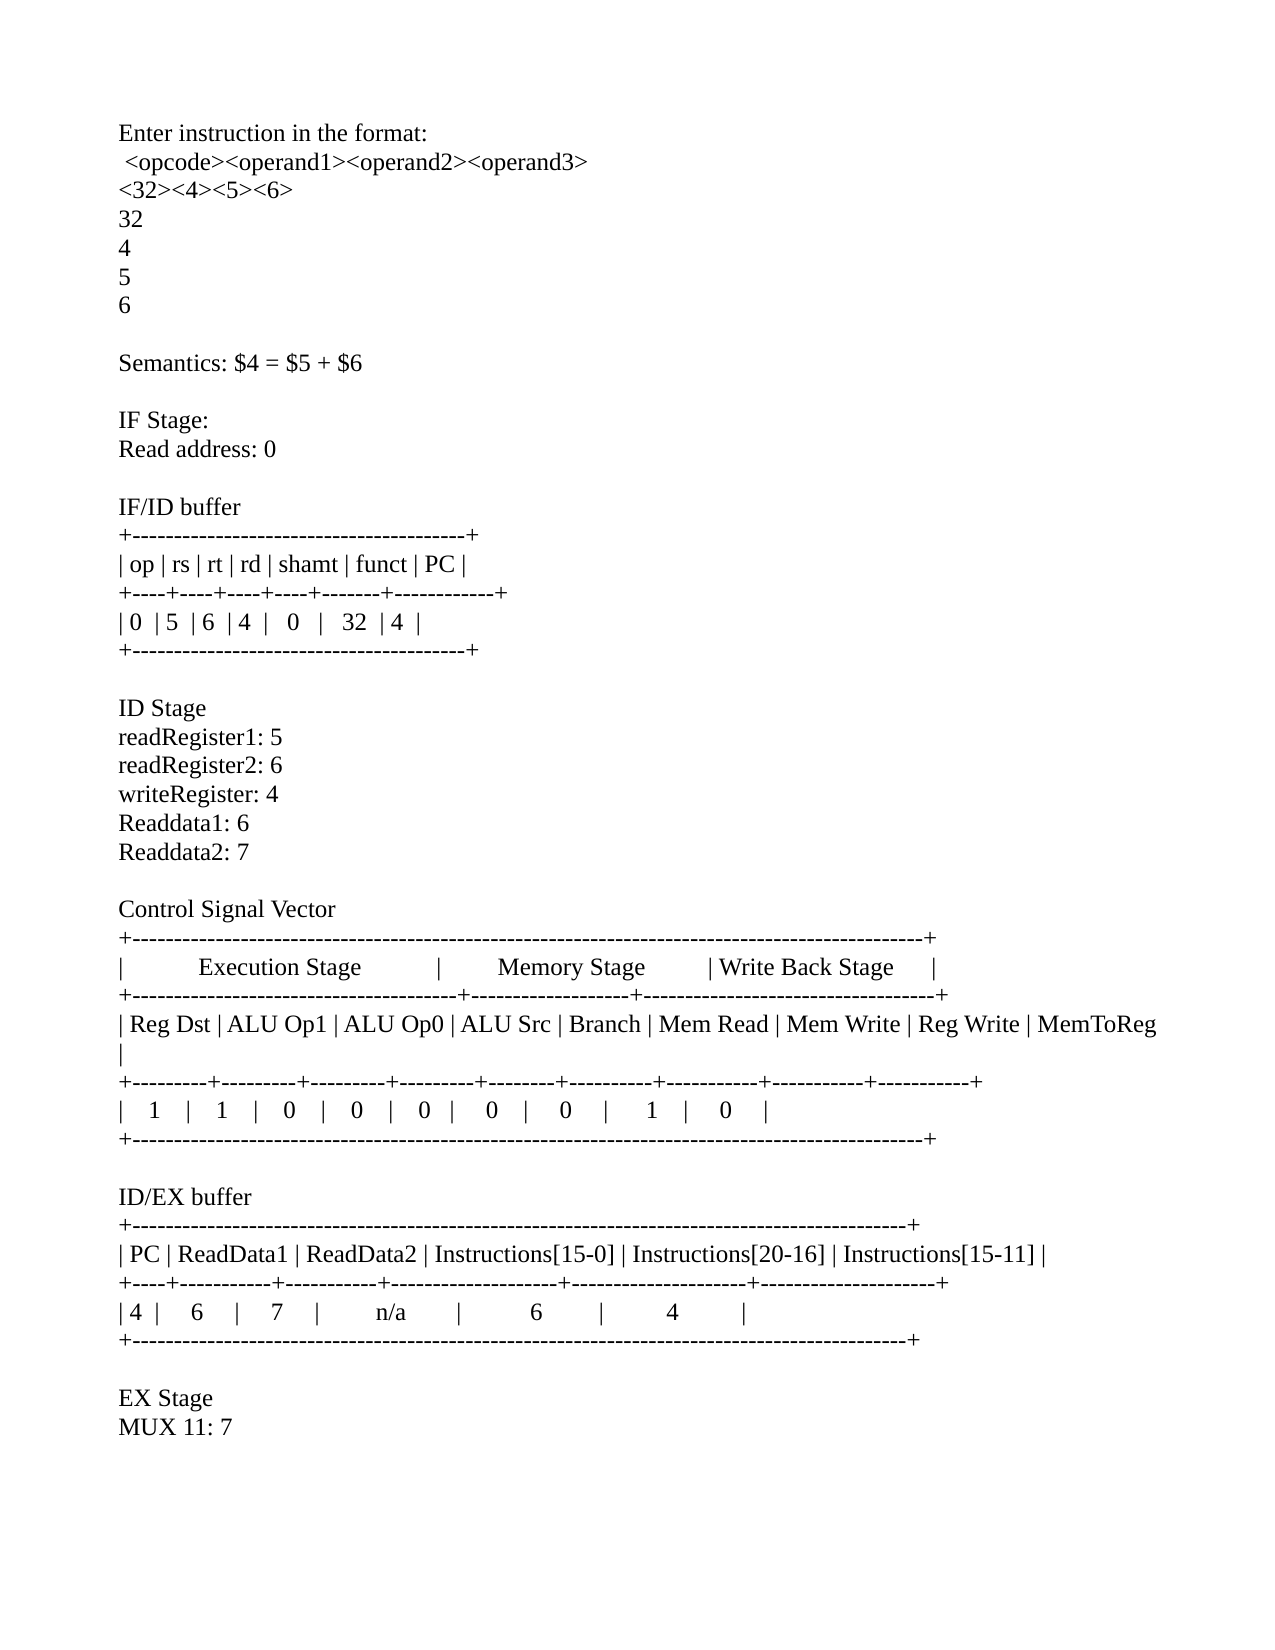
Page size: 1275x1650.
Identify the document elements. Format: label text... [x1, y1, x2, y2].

text EX Stage [118, 1383, 1157, 1412]
text +-----------------------------------------------------------------------------------------------+ [118, 1124, 1157, 1153]
text | 1 | 1 | 0 | 0 | 0 | 0 | 0 | 1 | 0 | [118, 1096, 1157, 1124]
text readRegister2: 6 [118, 751, 1157, 779]
text | 0 | 5 | 6 | 4 | 0 | 32 | 4 | [118, 607, 1157, 636]
text 6 [118, 291, 1157, 319]
text | Reg Dst | ALU Op1 | ALU Op0 | ALU Src | Branch | Mem Read | Mem Write | Reg Write | MemToReg | [118, 1009, 1157, 1067]
text | 4 | 6 | 7 | n/a | 6 | 4 | [118, 1297, 1157, 1326]
text Control Signal Vector [118, 894, 1157, 923]
text IF/ID buffer [118, 492, 1157, 521]
text +---------------------------------------------------------------------------------------------+ [118, 1326, 1157, 1354]
text 5 [118, 262, 1157, 291]
text MUX 11: 7 [118, 1412, 1157, 1441]
text Semantics: $4 = $5 + $6 [118, 348, 1157, 377]
text IF Stage: [118, 406, 1157, 434]
text Enter instruction in the format: [118, 118, 1157, 147]
text | op | rs | rt | rd | shamt | funct | PC | [118, 549, 1157, 578]
text +---------------------------------------------------------------------------------------------+ [118, 1211, 1157, 1239]
text <32><4><5><6> [118, 176, 1157, 204]
text +----------------------------------------+ [118, 521, 1157, 549]
text Readdata2: 7 [118, 837, 1157, 866]
text 4 [118, 233, 1157, 262]
text +----+-----------+-----------+--------------------+---------------------+---------------------+ [118, 1268, 1157, 1297]
text ID/EX buffer [118, 1182, 1157, 1211]
text <opcode><operand1><operand2><operand3> [118, 147, 1157, 176]
text Readdata1: 6 [118, 808, 1157, 837]
text | PC | ReadData1 | ReadData2 | Instructions[15-0] | Instructions[20-16] | Instructions[15-11] | [118, 1239, 1157, 1268]
text +----------------------------------------+ [118, 636, 1157, 664]
text +-----------------------------------------------------------------------------------------------+ [118, 923, 1157, 952]
text 32 [118, 204, 1157, 233]
text readRegister1: 5 [118, 722, 1157, 751]
text +----+----+----+----+-------+------------+ [118, 578, 1157, 607]
text +---------+---------+---------+---------+--------+----------+-----------+-----------+-----------+ [118, 1067, 1157, 1096]
text Read address: 0 [118, 434, 1157, 463]
text +---------------------------------------+-------------------+-----------------------------------+ [118, 981, 1157, 1009]
text ID Stage [118, 693, 1157, 722]
text | Execution Stage | Memory Stage | Write Back Stage | [118, 952, 1157, 981]
text writeRegister: 4 [118, 779, 1157, 808]
